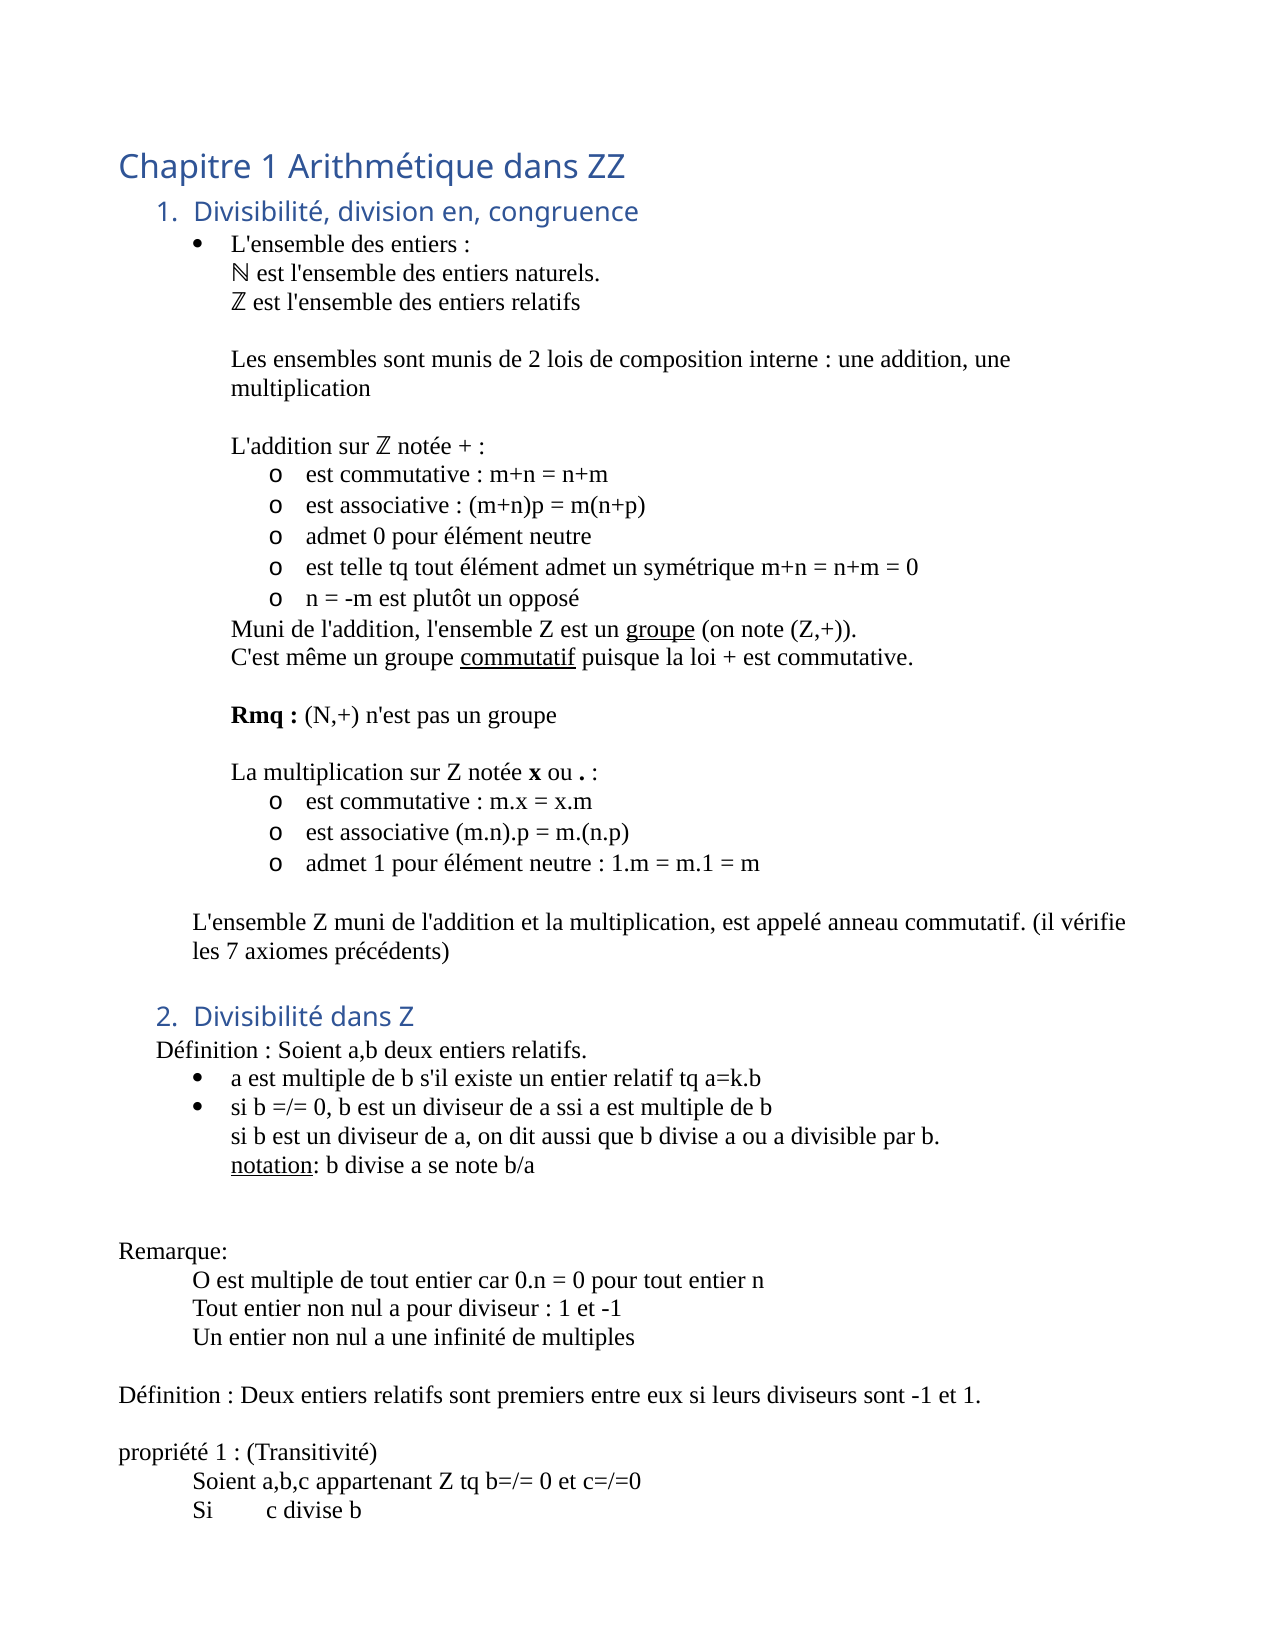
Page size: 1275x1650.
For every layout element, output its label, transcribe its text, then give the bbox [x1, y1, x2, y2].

text Définition : Soient a,b deux entiers relatifs. [156, 1035, 1157, 1063]
list Divisibilité dans Z [156, 998, 1157, 1035]
text ℕ est l'ensemble des entiers naturels. [231, 258, 1157, 287]
text Tout entier non nul a pour diviseur : 1 et -1 [118, 1293, 1157, 1322]
text L'ensemble Z muni de l'addition et la multiplication, est appelé anneau commutatif. (il vérifie les 7 axiomes précédents) [192, 907, 1157, 965]
text La multiplication sur Z notée x ou . : [231, 757, 1157, 786]
text ℤ est l'ensemble des entiers relatifs [231, 287, 1157, 316]
text Un entier non nul a une infinité de multiples [118, 1322, 1157, 1351]
text Les ensembles sont munis de 2 lois de composition interne : une addition, une multiplication [231, 344, 1157, 402]
list est associative : (m+n)p = m(n+p) [268, 490, 1157, 521]
list est associative (m.n).p = m.(n.p) [268, 817, 1157, 848]
text O est multiple de tout entier car 0.n = 0 pour tout entier n [118, 1265, 1157, 1293]
text propriété 1 : (Transitivité) [118, 1437, 1157, 1466]
text Soient a,b,c appartenant Z tq b=/= 0 et c=/=0 [118, 1466, 1157, 1495]
list L'ensemble des entiers : [193, 229, 1157, 258]
list a est multiple de b s'il existe un entier relatif tq a=k.b [193, 1063, 1157, 1092]
list est telle tq tout élément admet un symétrique m+n = n+m = 0 [268, 552, 1157, 583]
subtitle Chapitre 1 Arithmétique dans ZZ [118, 143, 1157, 188]
text Rmq : (N,+) n'est pas un groupe [231, 700, 1157, 729]
text L'addition sur ℤ notée + : [231, 431, 1157, 459]
list est commutative : m.x = x.m [268, 786, 1157, 817]
list si b =/= 0, b est un diviseur de a ssi a est multiple de b [193, 1092, 1157, 1121]
text Muni de l'addition, l'ensemble Z est un groupe (on note (Z,+)). [231, 614, 1157, 642]
text C'est même un groupe commutatif puisque la loi + est commutative. [231, 642, 1157, 671]
list admet 0 pour élément neutre [268, 521, 1157, 552]
text Définition : Deux entiers relatifs sont premiers entre eux si leurs diviseurs sont -1 et 1. [118, 1380, 1157, 1408]
list est commutative : m+n = n+m [268, 459, 1157, 490]
list admet 1 pour élément neutre : 1.m = m.1 = m [268, 848, 1157, 879]
text Si c divise b [118, 1495, 1157, 1523]
text Remarque: [118, 1236, 1157, 1265]
list Divisibilité, division en, congruence [156, 193, 1157, 229]
list si b est un diviseur de a, on dit aussi que b divise a ou a divisible par b. [231, 1121, 1157, 1150]
list n = -m est plutôt un opposé [268, 583, 1157, 614]
list notation: b divise a se note b/a [231, 1150, 1157, 1178]
